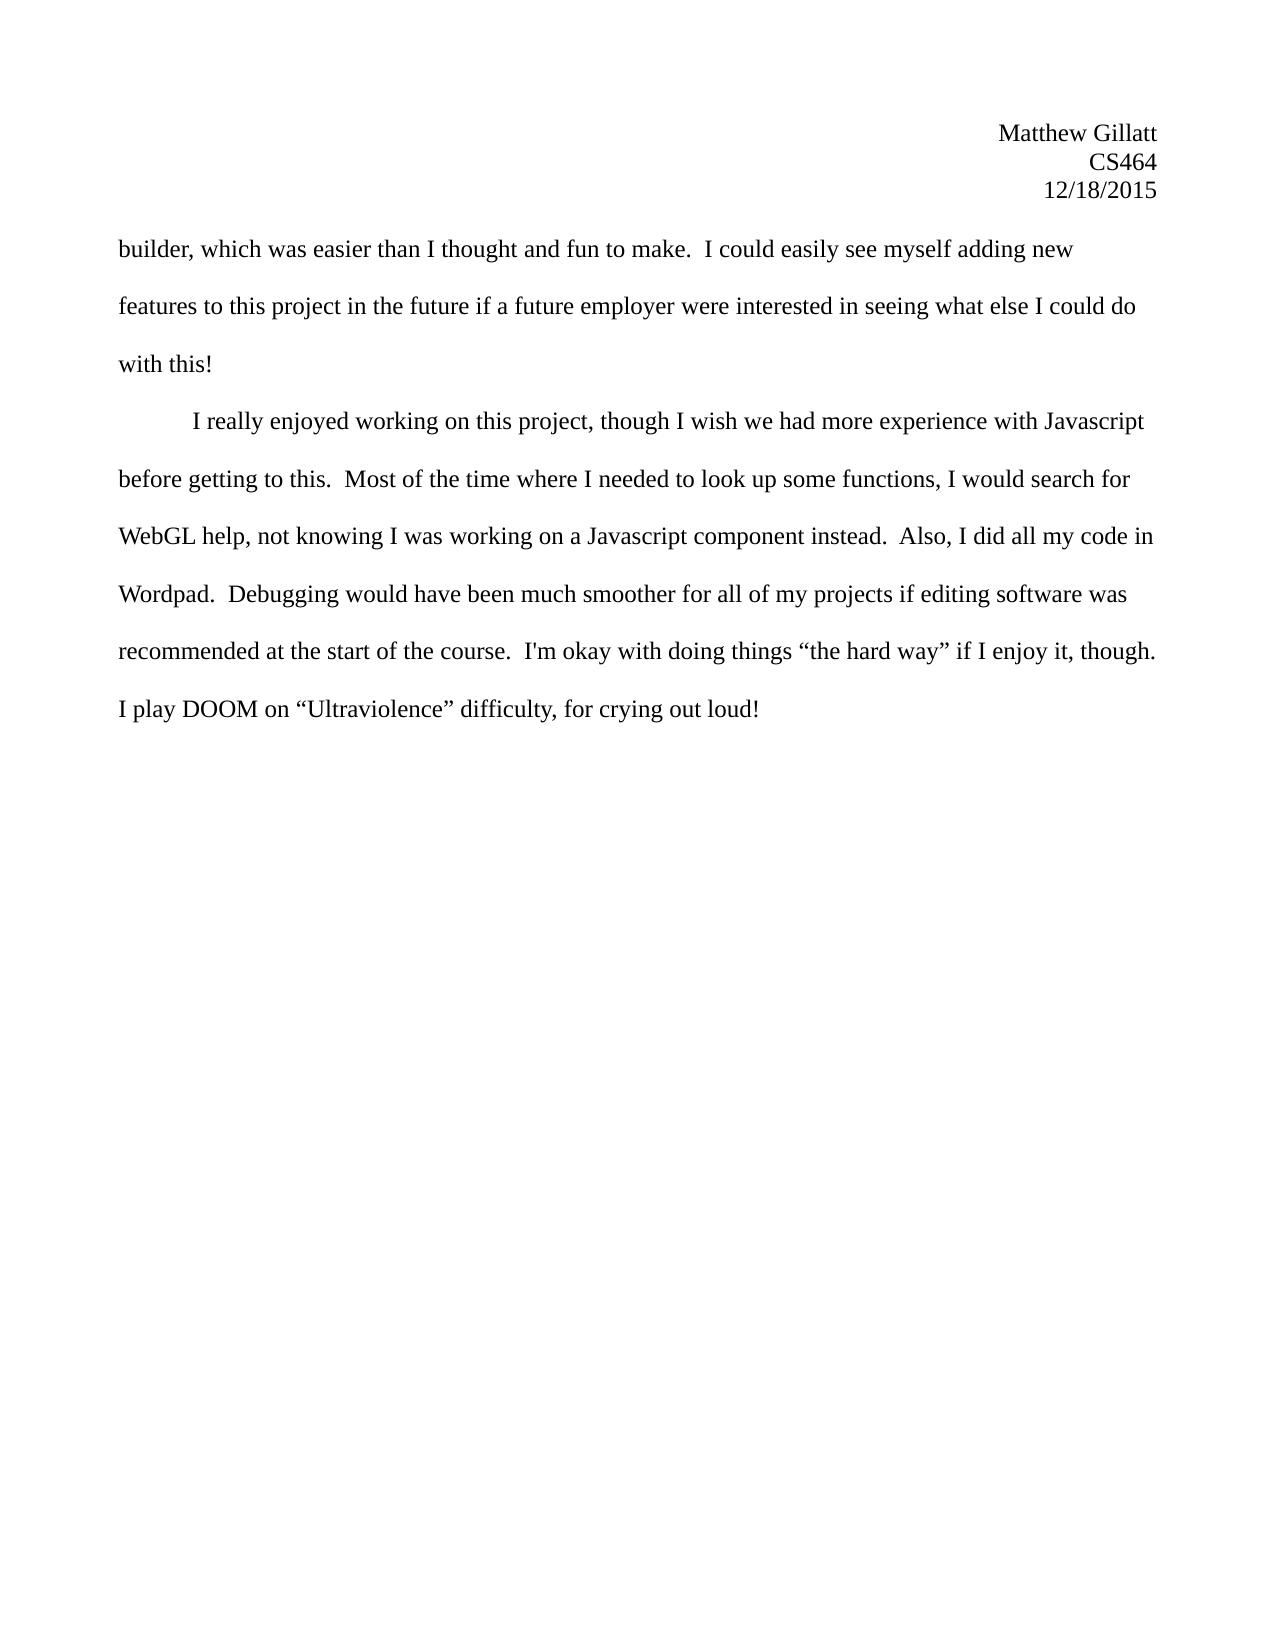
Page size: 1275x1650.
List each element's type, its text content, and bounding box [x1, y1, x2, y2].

text builder, which was easier than I thought and fun to make. I could easily see myself adding new features to this project in the future if a future employer were interested in seeing what else I could do with this! [118, 234, 1157, 378]
text I really enjoyed working on this project, though I wish we had more experience with Javascript before getting to this. Most of the time where I needed to look up some functions, I would search for WebGL help, not knowing I was working on a Javascript component instead. Also, I did all my code in Wordpad. Debugging would have been much smoother for all of my projects if editing software was recommended at the start of the course. I'm okay with doing things “the hard way” if I enjoy it, though. I play DOOM on “Ultraviolence” difficulty, for crying out loud! [118, 406, 1157, 723]
